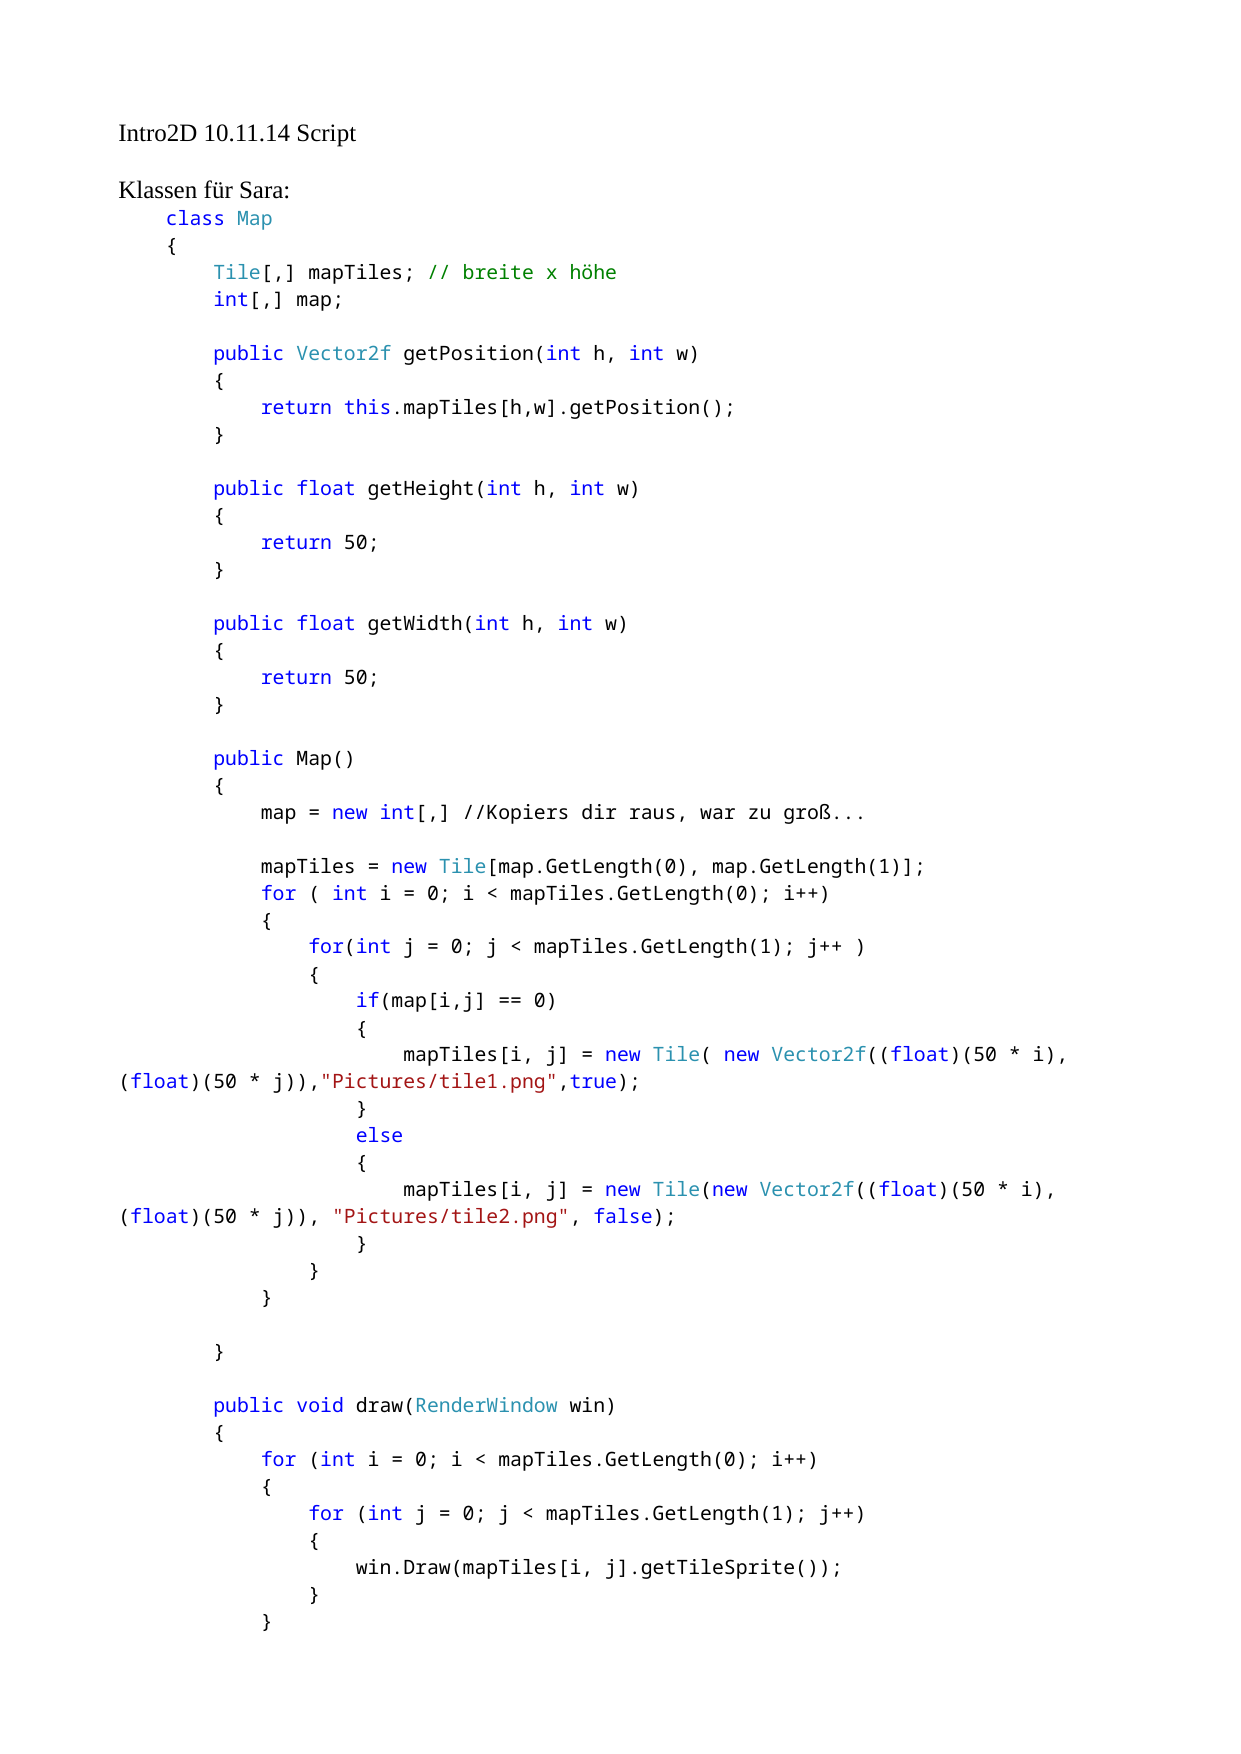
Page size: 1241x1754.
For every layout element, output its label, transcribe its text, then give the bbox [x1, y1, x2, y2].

text class Map [118, 204, 1122, 231]
text for (int i = 0; i < mapTiles.GetLength(0); i++) [118, 1445, 1122, 1472]
text } [118, 1257, 1122, 1283]
text { [118, 906, 1122, 933]
text } [118, 1229, 1122, 1257]
text return 50; [118, 528, 1122, 555]
text { [118, 1014, 1122, 1041]
text for (int j = 0; j < mapTiles.GetLength(1); j++) [118, 1499, 1122, 1526]
text Klassen für Sara: [118, 176, 1122, 204]
text { [118, 366, 1122, 393]
text } [118, 1337, 1122, 1364]
text Tile[,] mapTiles; // breite x höhe [118, 258, 1122, 285]
text return this.mapTiles[h,w].getPosition(); [118, 393, 1122, 420]
text } [118, 420, 1122, 447]
text { [118, 1472, 1122, 1499]
text Intro2D 10.11.14 Script [118, 118, 1122, 147]
text { [118, 1418, 1122, 1445]
text } [118, 1095, 1122, 1122]
text public Map() [118, 744, 1122, 771]
text } [118, 1283, 1122, 1311]
text } [118, 690, 1122, 717]
text { [118, 960, 1122, 987]
text public float getHeight(int h, int w) [118, 474, 1122, 501]
text { [118, 1526, 1122, 1553]
text if(map[i,j] == 0) [118, 987, 1122, 1014]
text else [118, 1122, 1122, 1149]
text mapTiles[i, j] = new Tile( new Vector2f((float)(50 * i), (float)(50 * j)),"Pictures/tile1.png",true); [118, 1041, 1122, 1095]
text { [118, 501, 1122, 528]
text map = new int[,] //Kopiers dir raus, war zu groß... [118, 798, 1122, 825]
text public Vector2f getPosition(int h, int w) [118, 339, 1122, 366]
text { [118, 636, 1122, 663]
text } [118, 555, 1122, 582]
text public float getWidth(int h, int w) [118, 609, 1122, 636]
text win.Draw(mapTiles[i, j].getTileSprite()); [118, 1553, 1122, 1580]
text { [118, 1149, 1122, 1176]
text { [118, 231, 1122, 258]
text } [118, 1607, 1122, 1634]
text return 50; [118, 663, 1122, 690]
text int[,] map; [118, 285, 1122, 312]
text } [118, 1580, 1122, 1607]
text for ( int i = 0; i < mapTiles.GetLength(0); i++) [118, 879, 1122, 906]
text mapTiles[i, j] = new Tile(new Vector2f((float)(50 * i), (float)(50 * j)), "Pictures/tile2.png", false); [118, 1176, 1122, 1229]
text for(int j = 0; j < mapTiles.GetLength(1); j++ ) [118, 933, 1122, 960]
text mapTiles = new Tile[map.GetLength(0), map.GetLength(1)]; [118, 852, 1122, 879]
text { [118, 771, 1122, 798]
text public void draw(RenderWindow win) [118, 1391, 1122, 1418]
